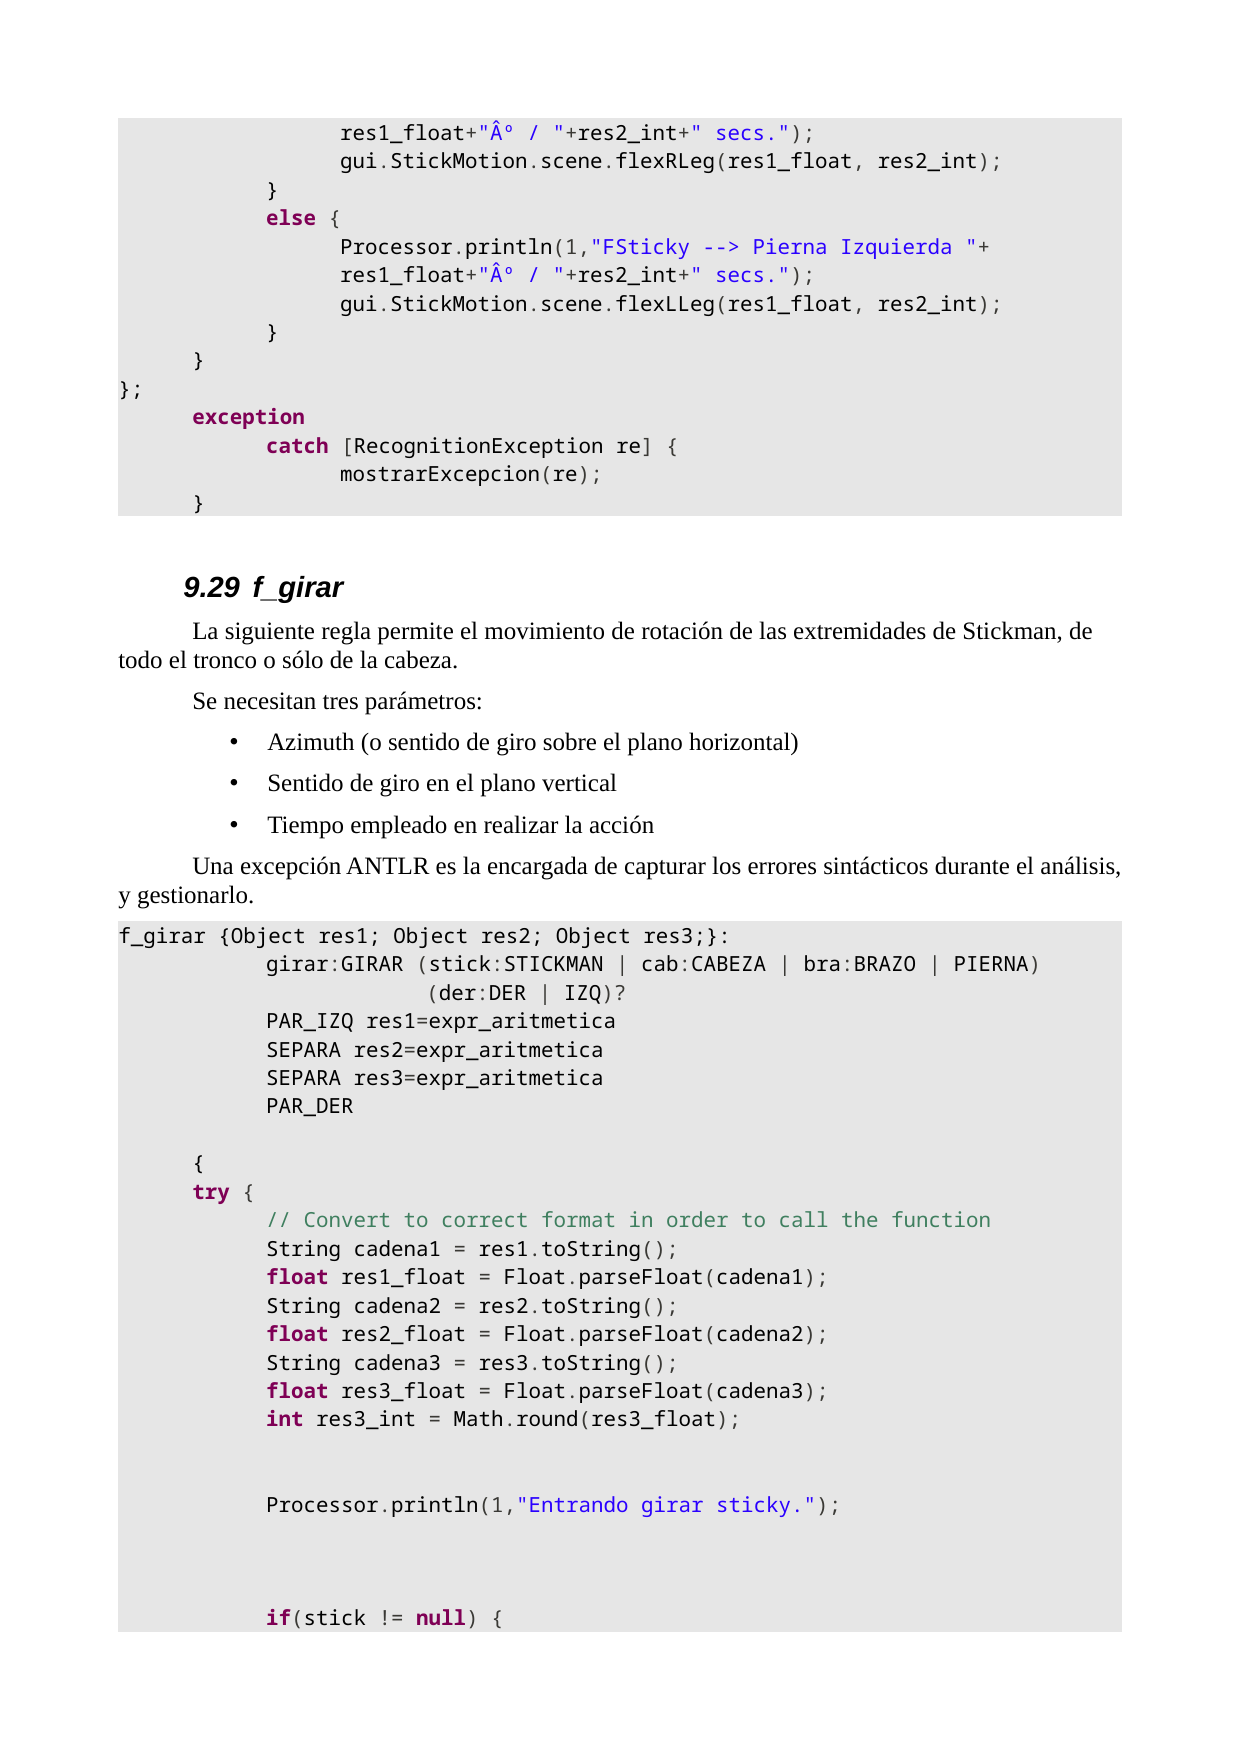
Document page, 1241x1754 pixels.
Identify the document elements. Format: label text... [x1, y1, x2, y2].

text } [118, 488, 1122, 516]
text gui.StickMotion.scene.flexRLeg(res1_float, res2_int); [118, 147, 1122, 175]
subtitle f_girar [178, 570, 1122, 603]
text SEPARA res2=expr_aritmetica [118, 1035, 1122, 1063]
text La siguiente regla permite el movimiento de rotación de las extremidades de Stickman, de todo el tronco o sólo de la cabeza. [118, 616, 1122, 673]
text girar:GIRAR (stick:STICKMAN | cab:CABEZA | bra:BRAZO | PIERNA) [118, 949, 1122, 978]
text PAR_DER [118, 1092, 1122, 1120]
text f_girar {Object res1; Object res2; Object res3;}: [118, 921, 1122, 949]
text String cadena3 = res3.toString(); [118, 1348, 1122, 1376]
text PAR_IZQ res1=expr_aritmetica [118, 1006, 1122, 1035]
text catch [RecognitionException re] { [118, 431, 1122, 459]
text if(stick != null) { [118, 1603, 1122, 1632]
text else { [118, 203, 1122, 232]
text Processor.println(1,"Entrando girar sticky."); [118, 1490, 1122, 1518]
text Processor.println(1,"FSticky --> Pierna Izquierda "+ [118, 232, 1122, 260]
text try { [118, 1177, 1122, 1205]
text gui.StickMotion.scene.flexLLeg(res1_float, res2_int); [118, 289, 1122, 317]
text (der:DER | IZQ)? [118, 978, 1122, 1006]
text res1_float+"Âº / "+res2_int+" secs."); [118, 260, 1122, 289]
text }; [118, 374, 1122, 402]
text float res2_float = Float.parseFloat(cadena2); [118, 1319, 1122, 1348]
text Una excepción ANTLR es la encargada de capturar los errores sintácticos durante el análisis, y gestionarlo. [118, 851, 1122, 908]
text String cadena2 = res2.toString(); [118, 1291, 1122, 1319]
text res1_float+"Âº / "+res2_int+" secs."); [118, 118, 1122, 147]
list Tiempo empleado en realizar la acción [229, 810, 1122, 838]
text mostrarExcepcion(re); [118, 459, 1122, 488]
text String cadena1 = res1.toString(); [118, 1234, 1122, 1262]
text { [118, 1148, 1122, 1177]
text float res1_float = Float.parseFloat(cadena1); [118, 1262, 1122, 1291]
text } [118, 317, 1122, 346]
text float res3_float = Float.parseFloat(cadena3); [118, 1376, 1122, 1404]
text SEPARA res3=expr_aritmetica [118, 1063, 1122, 1092]
text exception [118, 402, 1122, 431]
text int res3_int = Math.round(res3_float); [118, 1404, 1122, 1433]
text // Convert to correct format in order to call the function [118, 1205, 1122, 1234]
text } [118, 346, 1122, 374]
text } [118, 175, 1122, 203]
list Azimuth (o sentido de giro sobre el plano horizontal) [229, 727, 1122, 756]
text Se necesitan tres parámetros: [118, 686, 1122, 715]
list Sentido de giro en el plano vertical [229, 768, 1122, 797]
